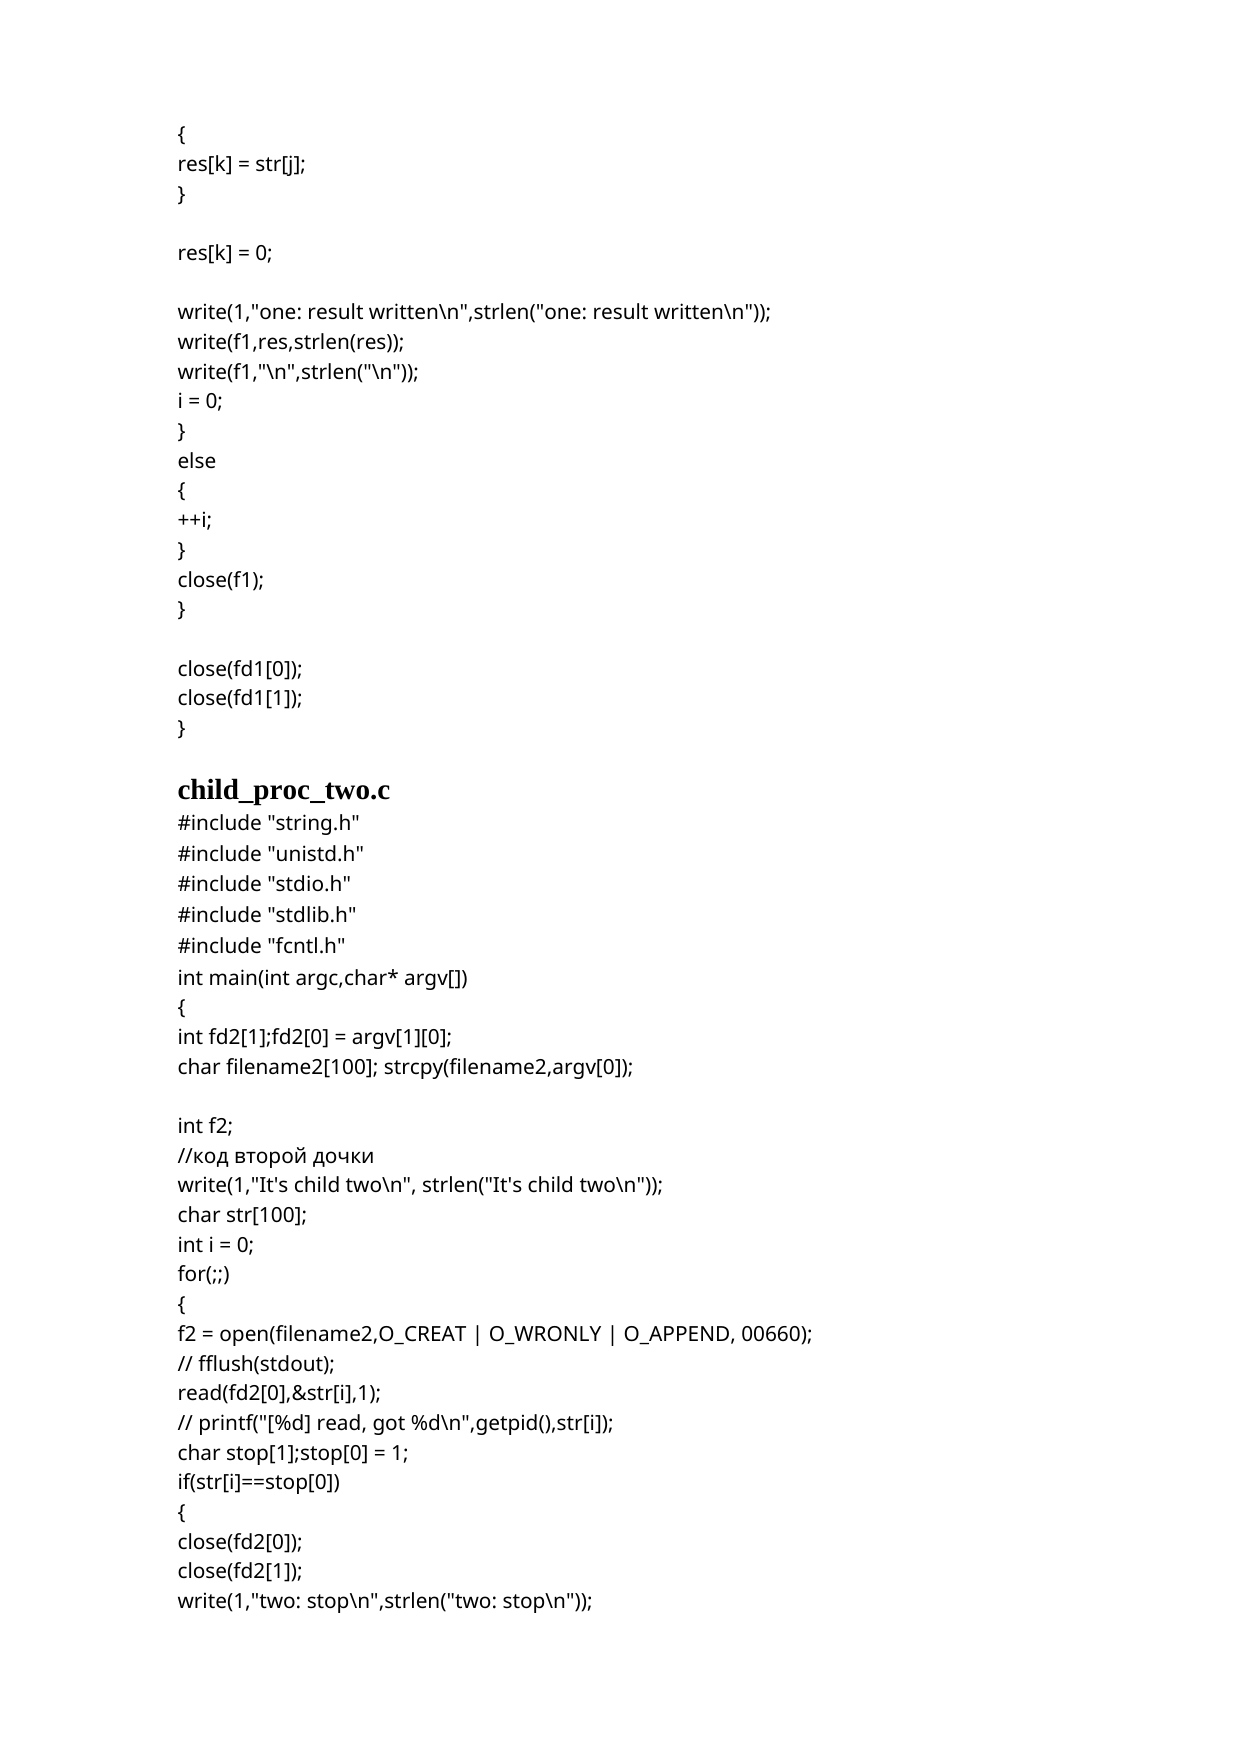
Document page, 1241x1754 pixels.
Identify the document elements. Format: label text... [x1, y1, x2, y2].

text write(1,"one: result written\n",strlen("one: result written\n")); [177, 296, 1152, 326]
text int fd2[1];fd2[0] = argv[1][0]; [177, 1021, 1152, 1051]
text } [177, 712, 1152, 742]
text close(fd2[1]); [177, 1555, 1152, 1585]
text write(1,"It's child two\n", strlen("It's child two\n")); [177, 1169, 1152, 1199]
text int i = 0; [177, 1229, 1152, 1258]
text } [177, 534, 1152, 563]
text char str[100]; [177, 1199, 1152, 1229]
text char filename2[100]; strcpy(filename2,argv[0]); [177, 1051, 1152, 1080]
text close(fd1[0]); [177, 652, 1152, 682]
text { [177, 1496, 1152, 1526]
text write(f1,"\n",strlen("\n")); [177, 356, 1152, 385]
text #include "string.h" #include "unistd.h" #include "stdio.h" #include "stdlib.h" #include "fcntl.h" [177, 808, 1152, 959]
text { [177, 118, 1152, 148]
text } [177, 415, 1152, 445]
text read(fd2[0],&str[i],1); [177, 1377, 1152, 1407]
text close(fd1[1]); [177, 682, 1152, 712]
text res[k] = str[j]; [177, 148, 1152, 177]
text // fflush(stdout); [177, 1347, 1152, 1377]
text int f2; [177, 1110, 1152, 1139]
text } [177, 177, 1152, 207]
text i = 0; [177, 385, 1152, 415]
text write(f1,res,strlen(res)); [177, 326, 1152, 356]
text char stop[1];stop[0] = 1; [177, 1436, 1152, 1466]
text { [177, 1288, 1152, 1318]
text child_proc_two.c [177, 772, 1152, 806]
text //код второй дочки [177, 1139, 1152, 1169]
text else [177, 445, 1152, 474]
text if(str[i]==stop[0]) [177, 1466, 1152, 1496]
text { [177, 991, 1152, 1021]
text write(1,"two: stop\n",strlen("two: stop\n")); [177, 1585, 1152, 1614]
text } [177, 593, 1152, 623]
text close(fd2[0]); [177, 1526, 1152, 1555]
text f2 = open(filename2,O_CREAT | O_WRONLY | O_APPEND, 00660); [177, 1318, 1152, 1347]
text for(;;) [177, 1258, 1152, 1288]
text { [177, 474, 1152, 504]
text ++i; [177, 504, 1152, 534]
text close(f1); [177, 563, 1152, 593]
text res[k] = 0; [177, 237, 1152, 267]
text int main(int argc,char* argv[]) [177, 961, 1152, 991]
text // printf("[%d] read, got %d\n",getpid(),str[i]); [177, 1407, 1152, 1436]
